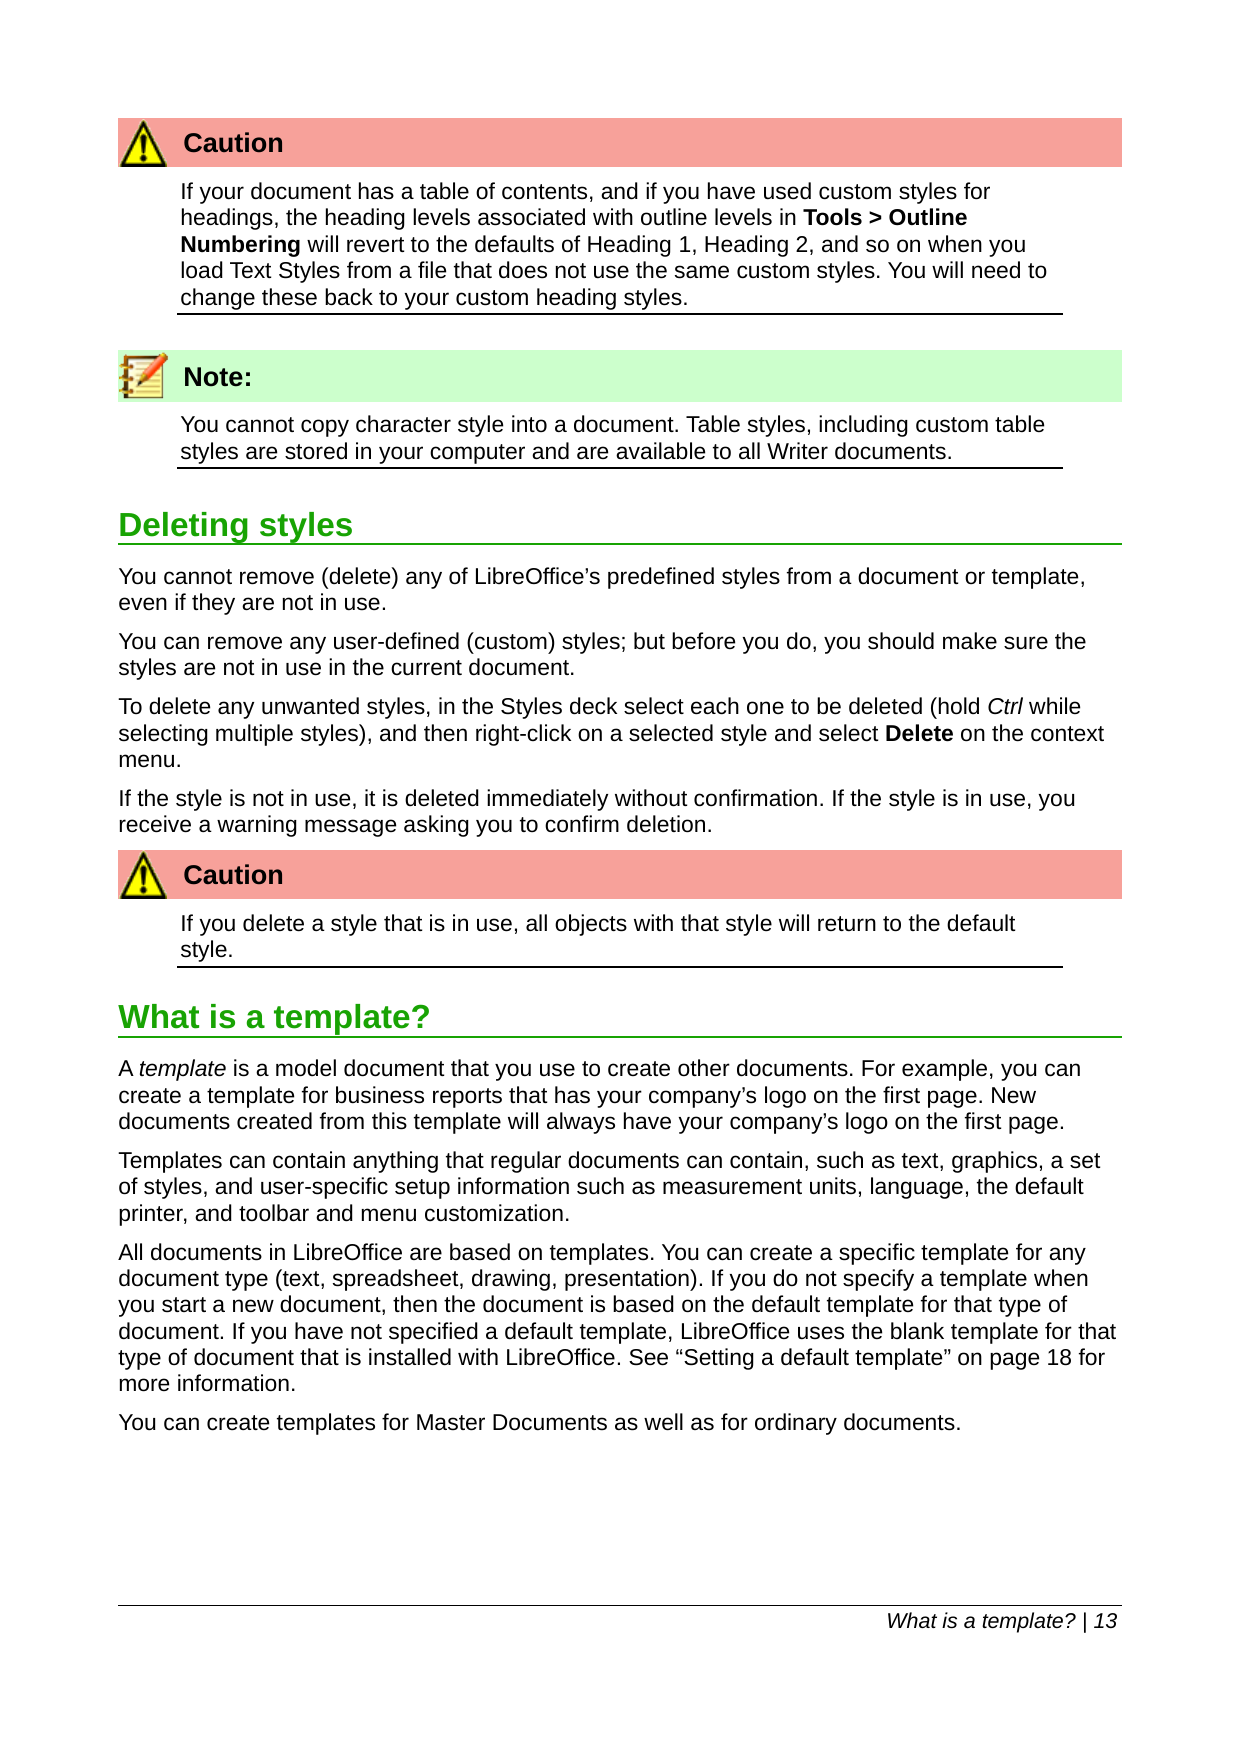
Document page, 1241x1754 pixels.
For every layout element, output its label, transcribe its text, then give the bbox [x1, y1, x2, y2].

subtitle Caution [167, 850, 1122, 899]
text Templates can contain anything that regular documents can contain, such as text, graphics, a set of styles, and user-specific setup information such as measurement units, language, the default printer, and toolbar and menu customization. [118, 1147, 1122, 1226]
picture [119, 119, 167, 167]
text You can remove any user-defined (custom) styles; but before you do, you should make sure the styles are not in use in the current document. [118, 628, 1122, 681]
text You can create templates for Master Documents as well as for ordinary documents. [118, 1409, 1122, 1436]
text To delete any unwanted styles, in the Styles deck select each one to be deleted (hold Ctrl while selecting multiple styles), and then right-click on a selected style and select Delete on the context menu. [118, 693, 1122, 772]
text You cannot remove (delete) any of LibreOffice’s predefined styles from a document or template, even if they are not in use. [118, 563, 1122, 616]
subtitle Caution [118, 118, 1122, 167]
text All documents in LibreOffice are based on templates. You can create a specific template for any document type (text, spreadsheet, drawing, presentation). If you do not specify a template when you start a new document, then the document is based on the default template for that type of document. If you have not specified a default template, LibreOffice uses the blank template for that type of document that is installed with LibreOffice. See “Setting a default template” on page 18 for more information. [118, 1238, 1122, 1397]
subtitle Deleting styles [118, 504, 1122, 543]
text If your document has a table of contents, and if you have used custom styles for headings, the heading levels associated with outline levels in Tools > Outline Numbering will revert to the defaults of Heading 1, Heading 2, and so on when you load Text Styles from a file that does not use the same custom styles. You will need to change these back to your custom heading styles. [177, 175, 1063, 313]
picture [119, 351, 170, 402]
text A template is a model document that you use to create other documents. For example, you can create a template for business reports that has your company’s logo on the first page. New documents created from this template will always have your company’s logo on the first page. [118, 1055, 1122, 1134]
subtitle What is a template? [118, 997, 1122, 1036]
text If you delete a style that is in use, all objects with that style will return to the default style. [177, 907, 1063, 966]
picture [119, 850, 167, 899]
subtitle Note: [118, 350, 1122, 402]
text You cannot copy character style into a document. Table styles, including custom table styles are stored in your computer and are available to all Writer documents. [177, 408, 1063, 467]
text If the style is not in use, it is deleted immediately without confirmation. If the style is in use, you receive a warning message asking you to confirm deletion. [118, 785, 1122, 837]
